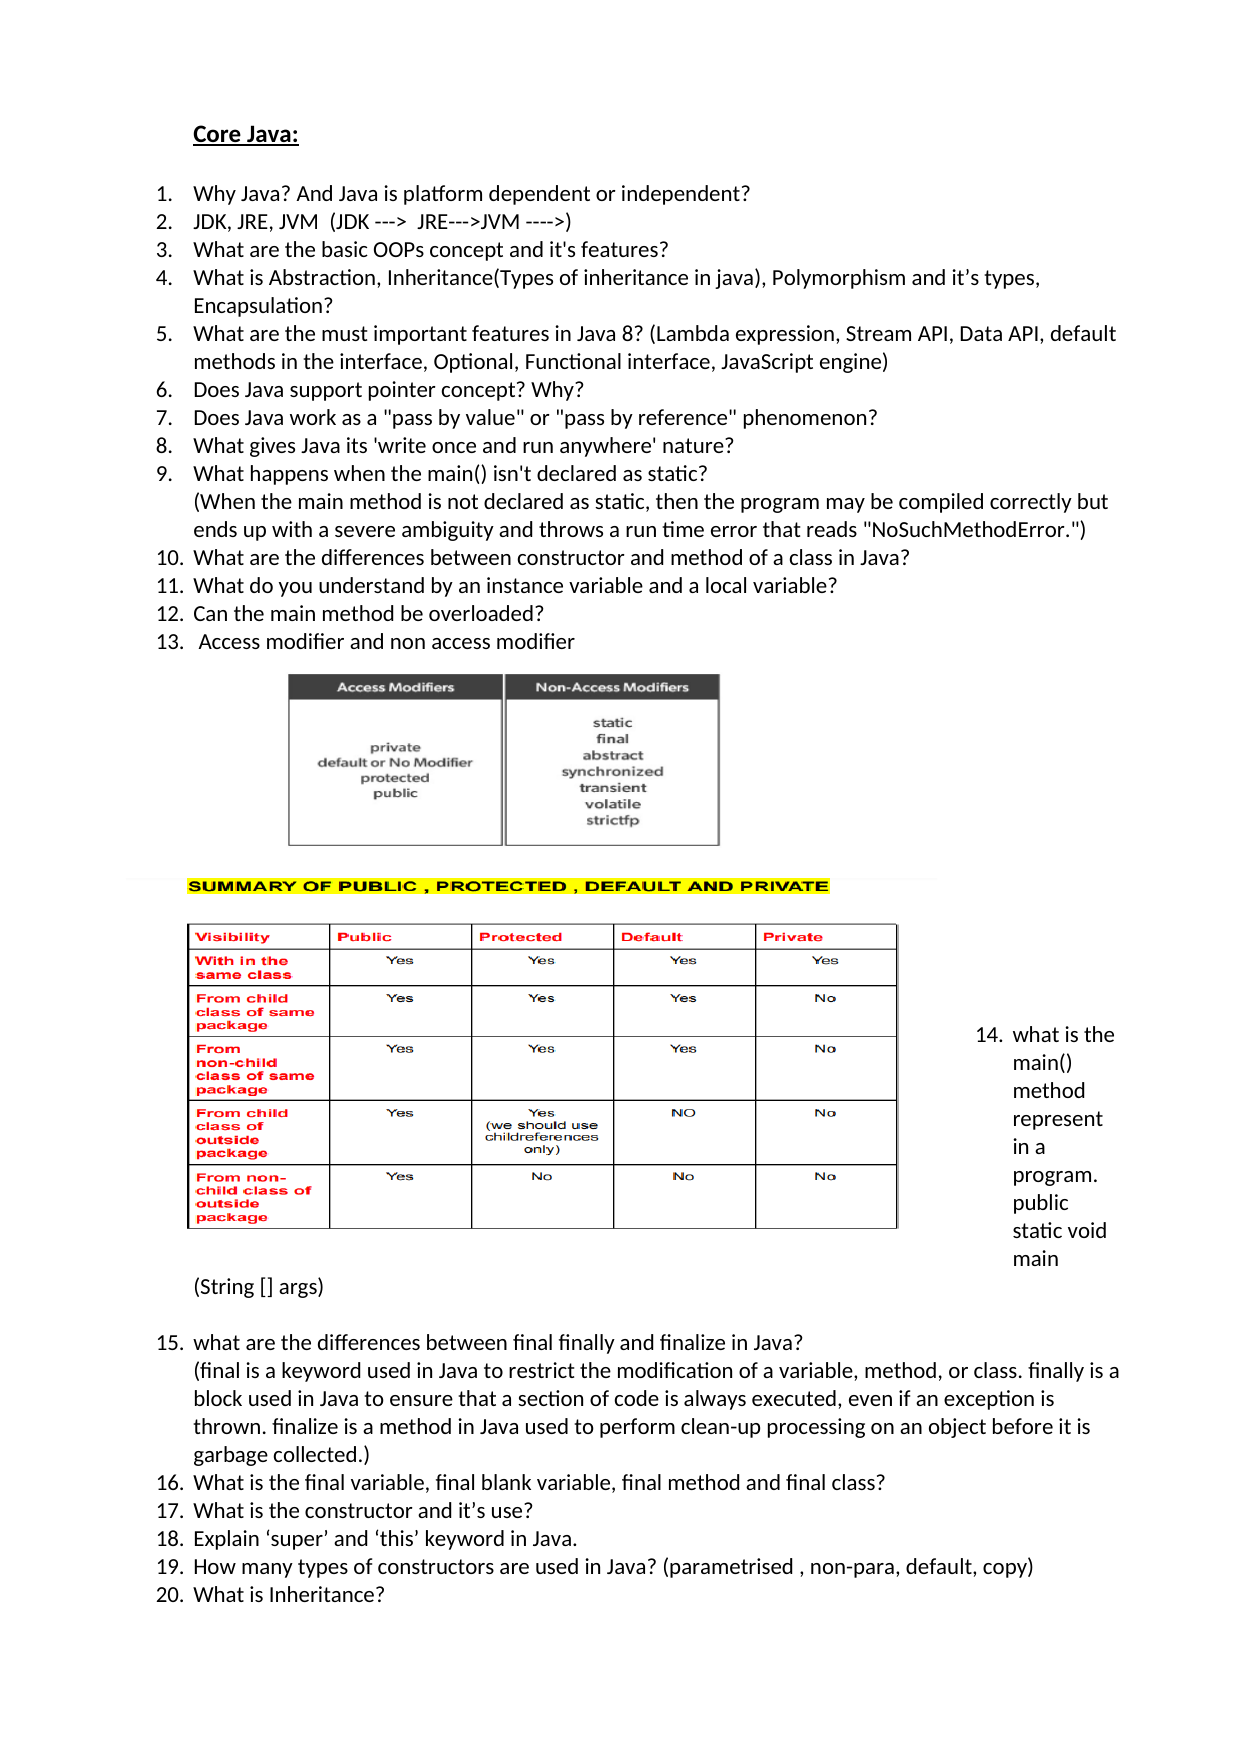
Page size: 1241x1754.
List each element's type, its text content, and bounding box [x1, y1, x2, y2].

list what is the main() method represent in a program. public static void main (String [] args) [156, 1020, 1122, 1300]
list What are the must important features in Java 8? (Lambda expression, Stream API, Data API, default methods in the interface, Optional, Functional interface, JavaScript engine) [156, 319, 1122, 375]
list Core Java: [156, 118, 1122, 149]
list What do you understand by an instance variable and a local variable? [156, 571, 1122, 599]
list (final is a keyword used in Java to restrict the modification of a variable, method, or class. finally is a block used in Java to ensure that a section of code is always executed, even if an exception is thrown. finalize is a method in Java used to perform clean-up processing on an object before it is garbage collected.) [156, 1356, 1122, 1468]
list What gives Java its 'write once and run anywhere' nature? [156, 431, 1122, 459]
list What are the basic OOPs concept and it's features? [156, 235, 1122, 263]
list Does Java support pointer concept? Why? [156, 375, 1122, 403]
list what are the differences between final finally and finalize in Java? [156, 1328, 1122, 1356]
list What is Abstraction, Inheritance(Types of inheritance in java), Polymorphism and it’s types, Encapsulation? [156, 263, 1122, 319]
list What is the constructor and it’s use? [156, 1496, 1122, 1524]
list What is Inheritance? [156, 1580, 1122, 1608]
list Does Java work as a "pass by value" or "pass by reference" phenomenon? [156, 403, 1122, 431]
list What happens when the main() isn't declared as static? [156, 459, 1122, 487]
list What are the differences between constructor and method of a class in Java? [156, 543, 1122, 571]
list What is the final variable, final blank variable, final method and final class? [156, 1468, 1122, 1496]
list (When the main method is not declared as static, then the program may be compiled correctly but ends up with a severe ambiguity and throws a run time error that reads "NoSuchMethodError.") [156, 487, 1122, 543]
picture [268, 665, 747, 858]
picture [125, 878, 938, 1252]
list JDK, JRE, JVM (JDK ---> JRE--->JVM ---->) [156, 207, 1122, 235]
list Why Java? And Java is platform dependent or independent? [156, 179, 1122, 207]
list Explain ‘super’ and ‘this’ keyword in Java. [156, 1524, 1122, 1552]
list Can the main method be overloaded? [156, 599, 1122, 627]
list Access modifier and non access modifier [156, 627, 1122, 656]
list How many types of constructors are used in Java? (parametrised , non-para, default, copy) [156, 1552, 1122, 1580]
